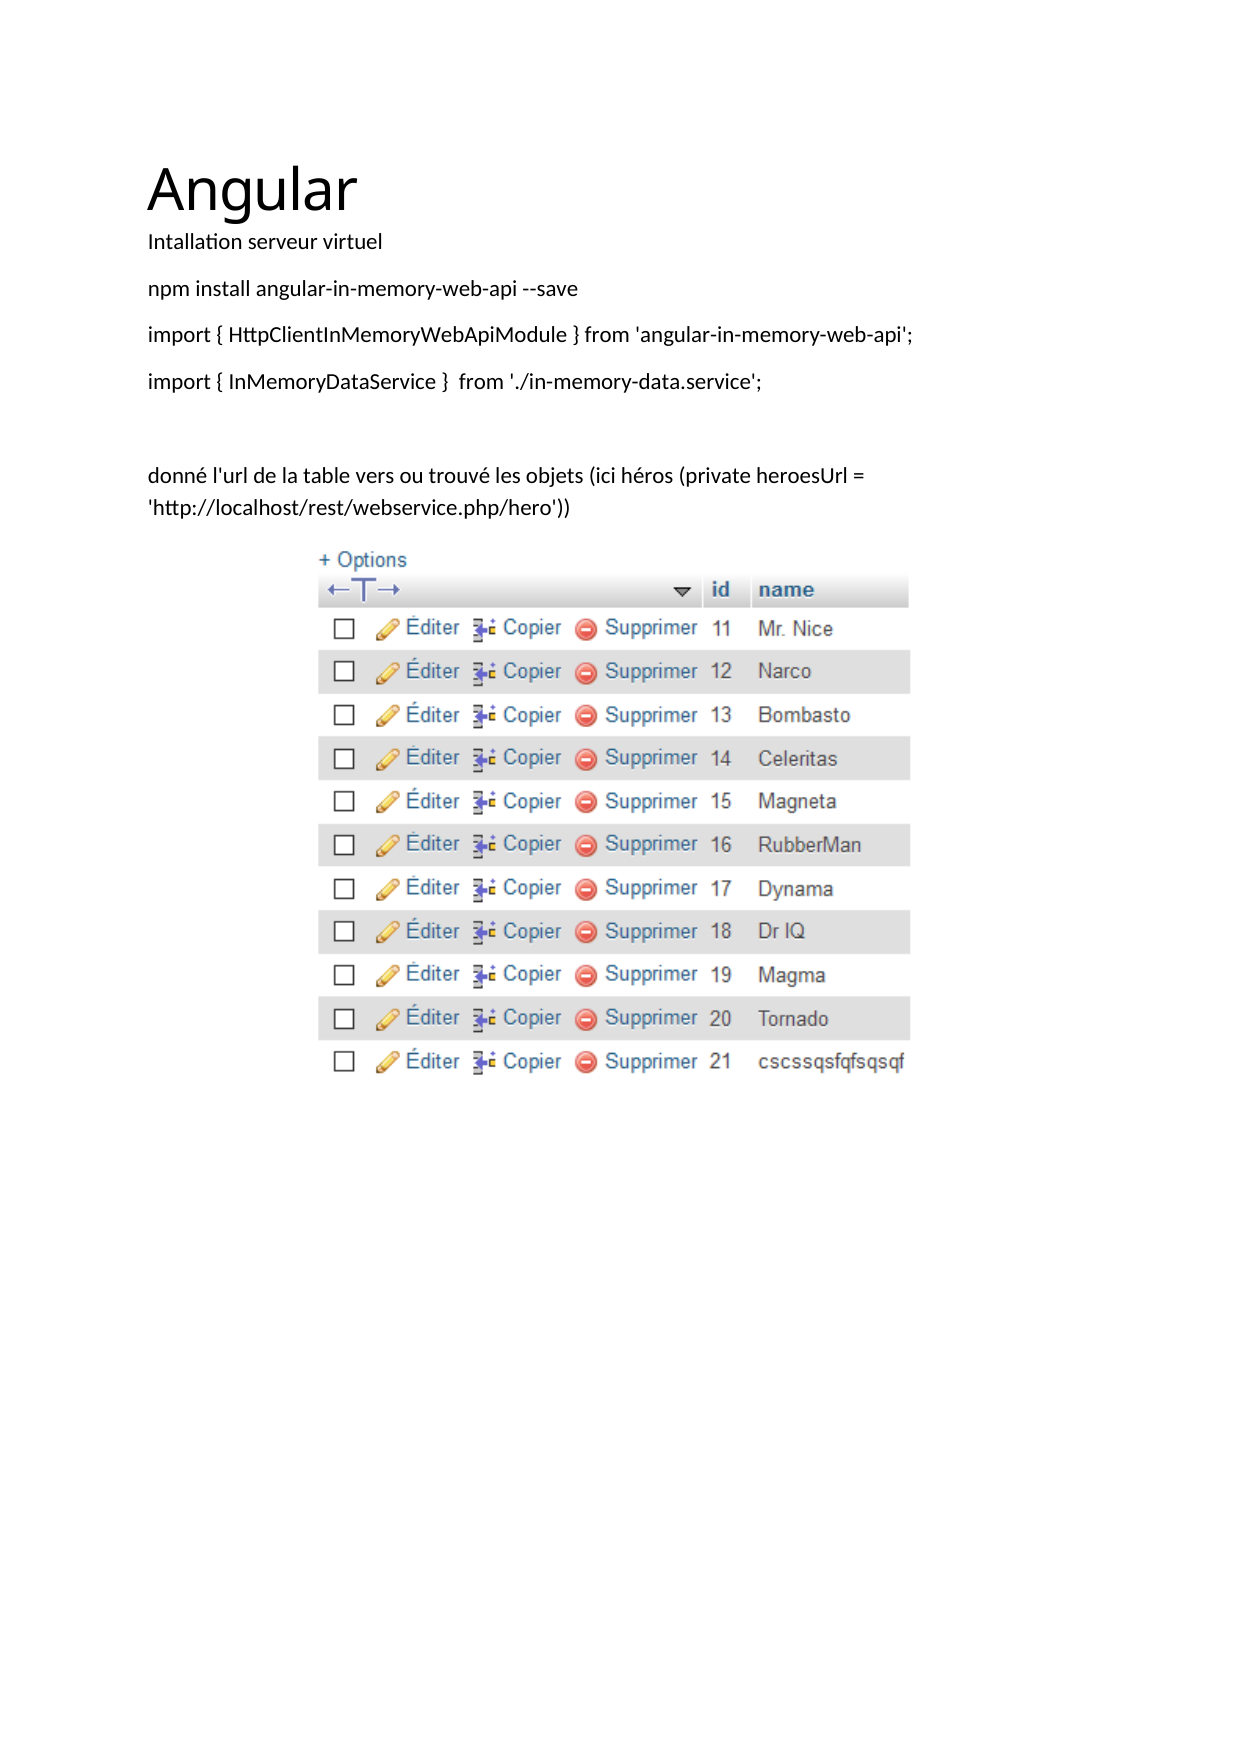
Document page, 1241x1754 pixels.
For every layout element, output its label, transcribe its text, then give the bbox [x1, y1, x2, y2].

subtitle Angular [148, 148, 1093, 227]
text npm install angular-in-memory-web-api --save [148, 274, 1093, 302]
text donné l'url de la table vers ou trouvé les objets (ici héros (private heroesUrl = 'http://localhost/rest/webservice.php/hero')) [148, 461, 1093, 521]
picture [317, 540, 923, 1100]
text import { InMemoryDataService } from './in-memory-data.service'; [148, 367, 1093, 395]
text Intallation serveur virtuel [148, 227, 1093, 255]
text import { HttpClientInMemoryWebApiModule } from 'angular-in-memory-web-api'; [148, 321, 1093, 349]
